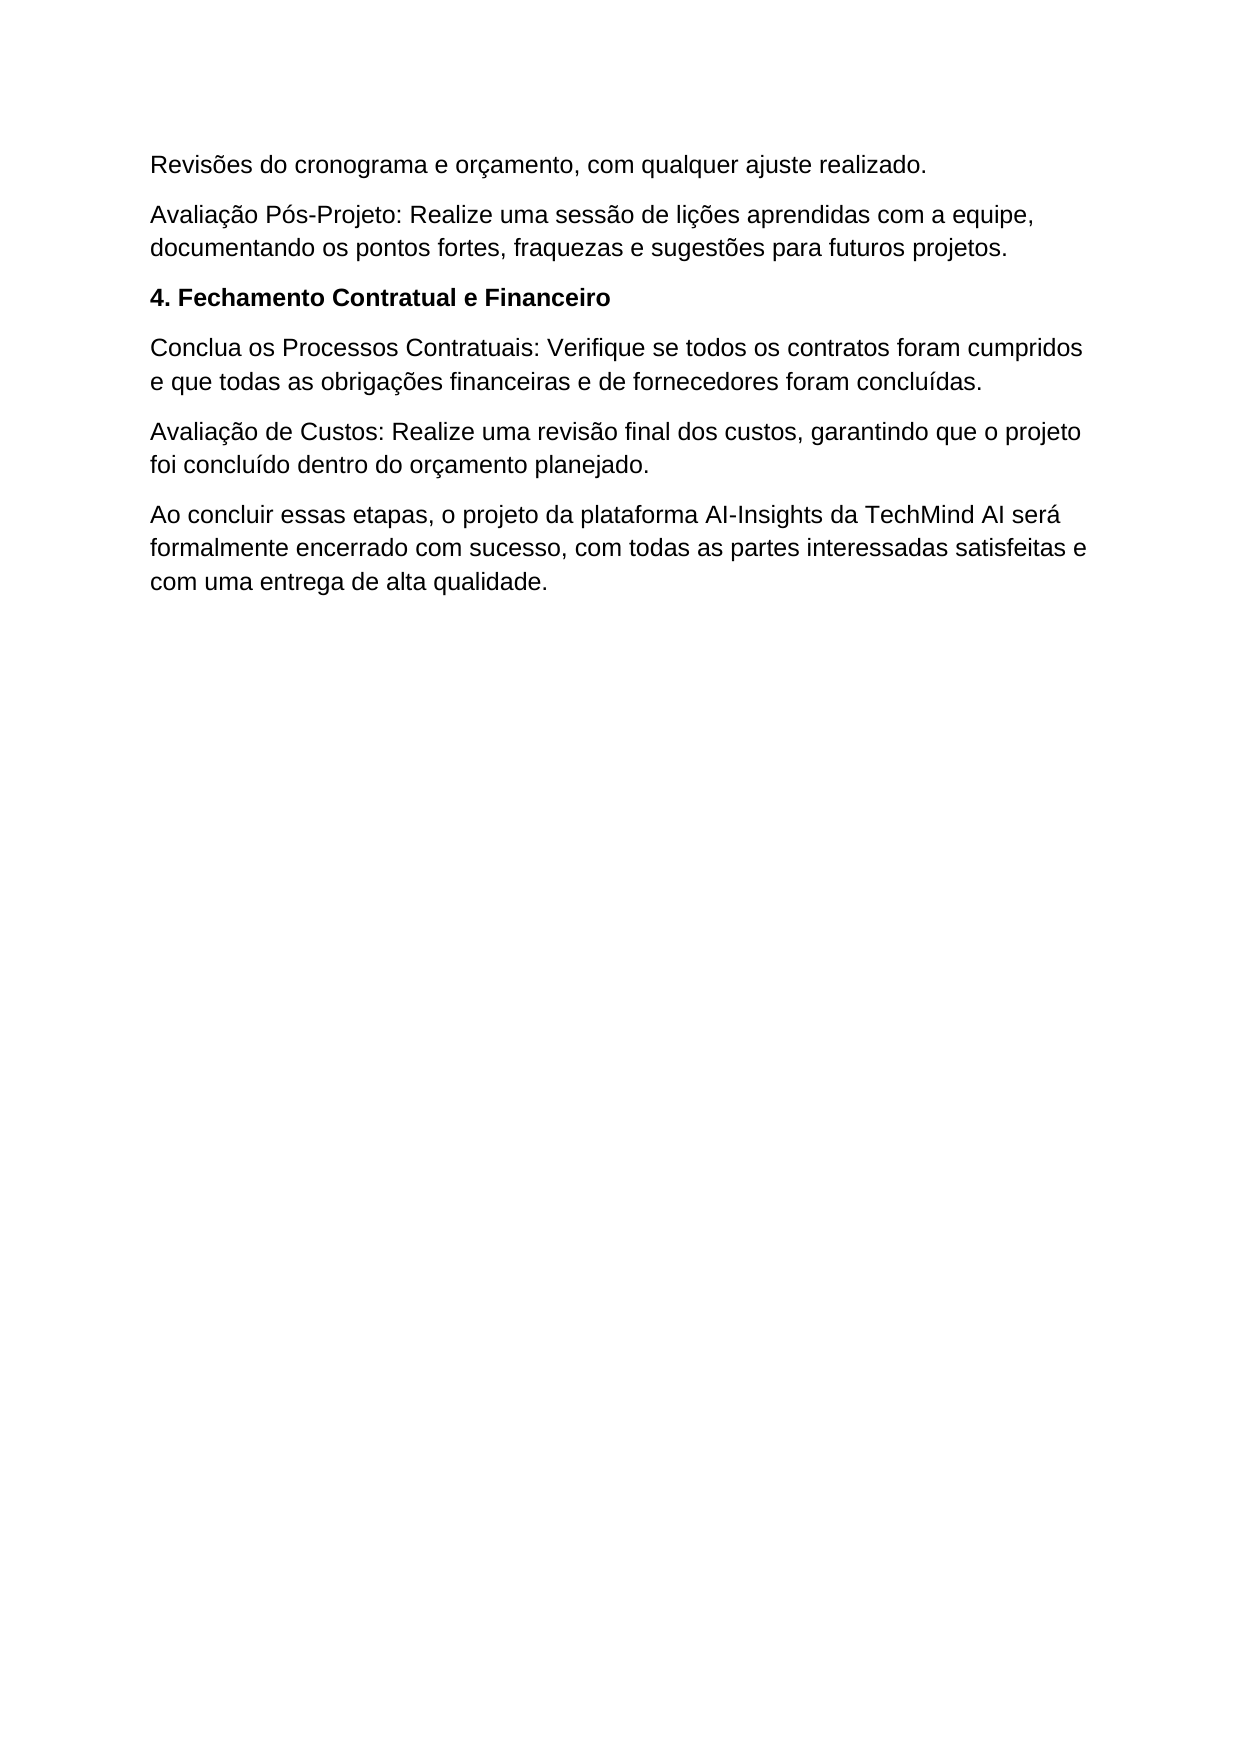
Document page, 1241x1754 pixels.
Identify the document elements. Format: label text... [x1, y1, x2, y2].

text Ao concluir essas etapas, o projeto da plataforma AI-Insights da TechMind AI será formalmente encerrado com sucesso, com todas as partes interessadas satisfeitas e com uma entrega de alta qualidade. [150, 500, 1090, 595]
text Avaliação de Custos: Realize uma revisão final dos custos, garantindo que o projeto foi concluído dentro do orçamento planejado. [150, 417, 1090, 479]
text Conclua os Processos Contratuais: Verifique se todos os contratos foram cumpridos e que todas as obrigações financeiras e de fornecedores foram concluídas. [150, 333, 1090, 395]
text Avaliação Pós-Projeto: Realize uma sessão de lições aprendidas com a equipe, documentando os pontos fortes, fraquezas e sugestões para futuros projetos. [150, 200, 1090, 262]
text Revisões do cronograma e orçamento, com qualquer ajuste realizado. [150, 150, 1090, 179]
text 4. Fechamento Contratual e Financeiro [150, 283, 1090, 312]
